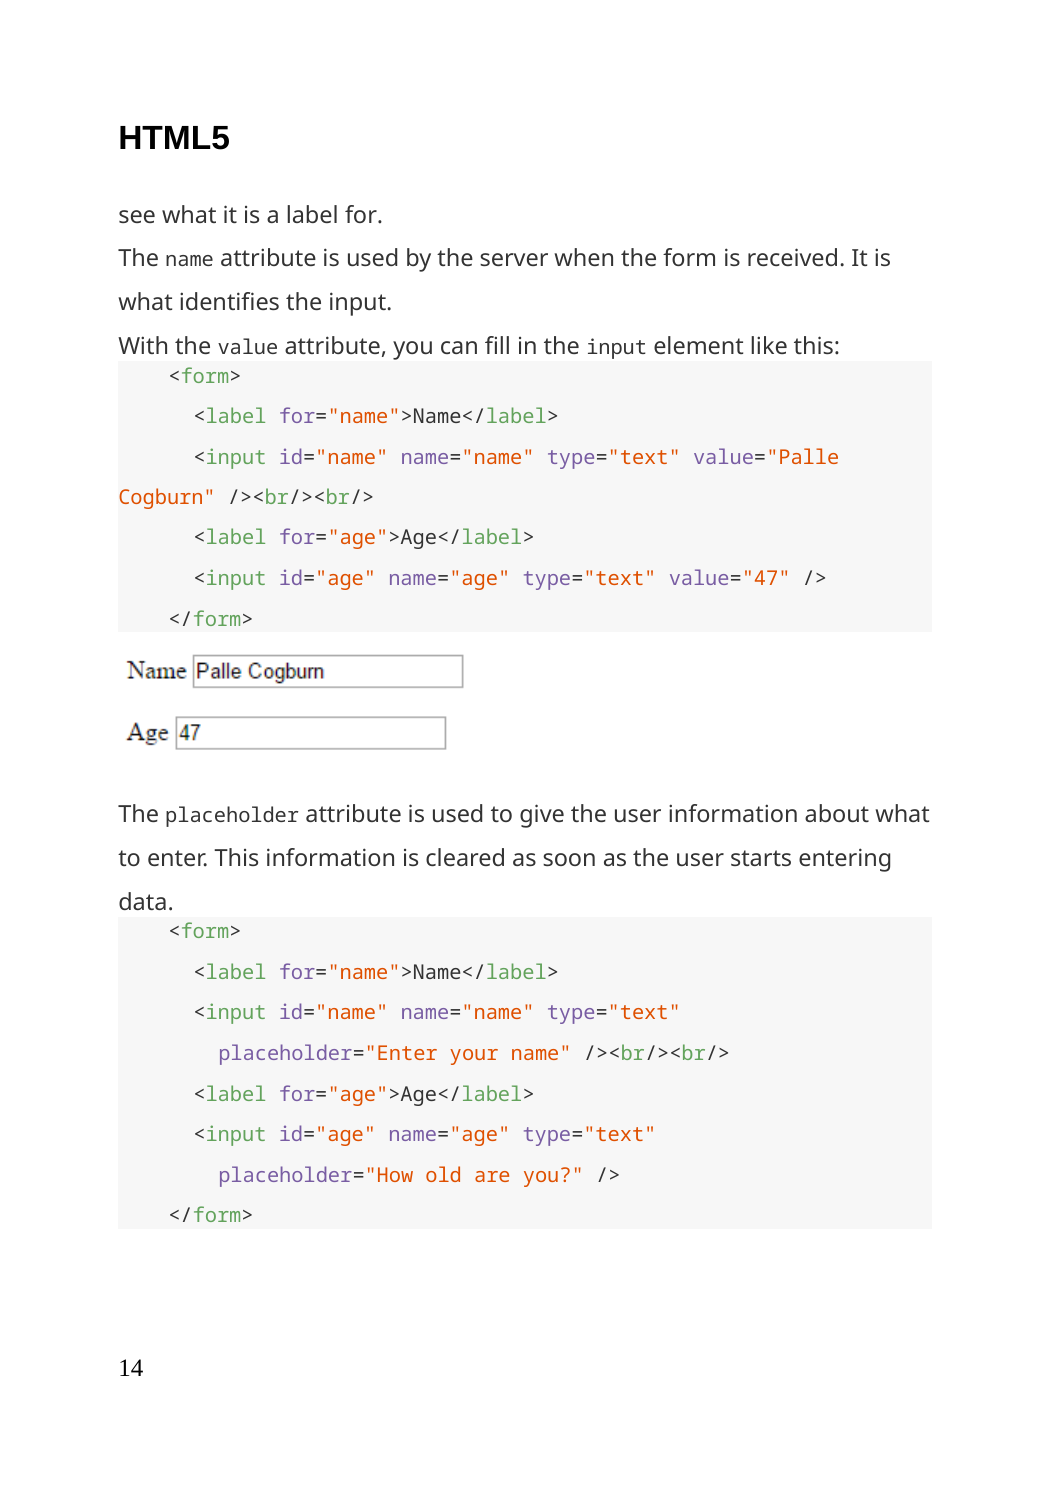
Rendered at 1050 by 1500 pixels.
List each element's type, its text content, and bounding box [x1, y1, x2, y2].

text placeholder="Enter your name" /><br/><br/> [118, 1039, 932, 1067]
text </form> [118, 604, 932, 632]
text <label for="age">Age</label> [118, 1079, 932, 1107]
text </form> [118, 1201, 932, 1229]
picture [118, 645, 495, 761]
text <input id="age" name="age" type="text" value="47" /> [118, 564, 932, 592]
text <input id="name" name="name" type="text" value="Palle Cogburn" /><br/><br/> [118, 442, 932, 511]
text <label for="name">Name</label> [118, 957, 932, 985]
text With the value attribute, you can fill in the input element like this: [118, 317, 932, 361]
text <label for="age">Age</label> [118, 523, 932, 551]
text see what it is a label for. [118, 186, 932, 230]
text The name attribute is used by the server when the form is received. It is what identifies the input. [118, 230, 932, 317]
text <input id="age" name="age" type="text" [118, 1120, 932, 1148]
text <label for="name">Name</label> [118, 402, 932, 430]
text <input id="name" name="name" type="text" [118, 998, 932, 1026]
text placeholder="How old are you?" /> [118, 1161, 932, 1188]
text <form> [118, 361, 932, 389]
text The placeholder attribute is used to give the user information about what to enter. This information is cleared as soon as the user starts entering data. [118, 786, 932, 917]
text <form> [118, 917, 932, 945]
